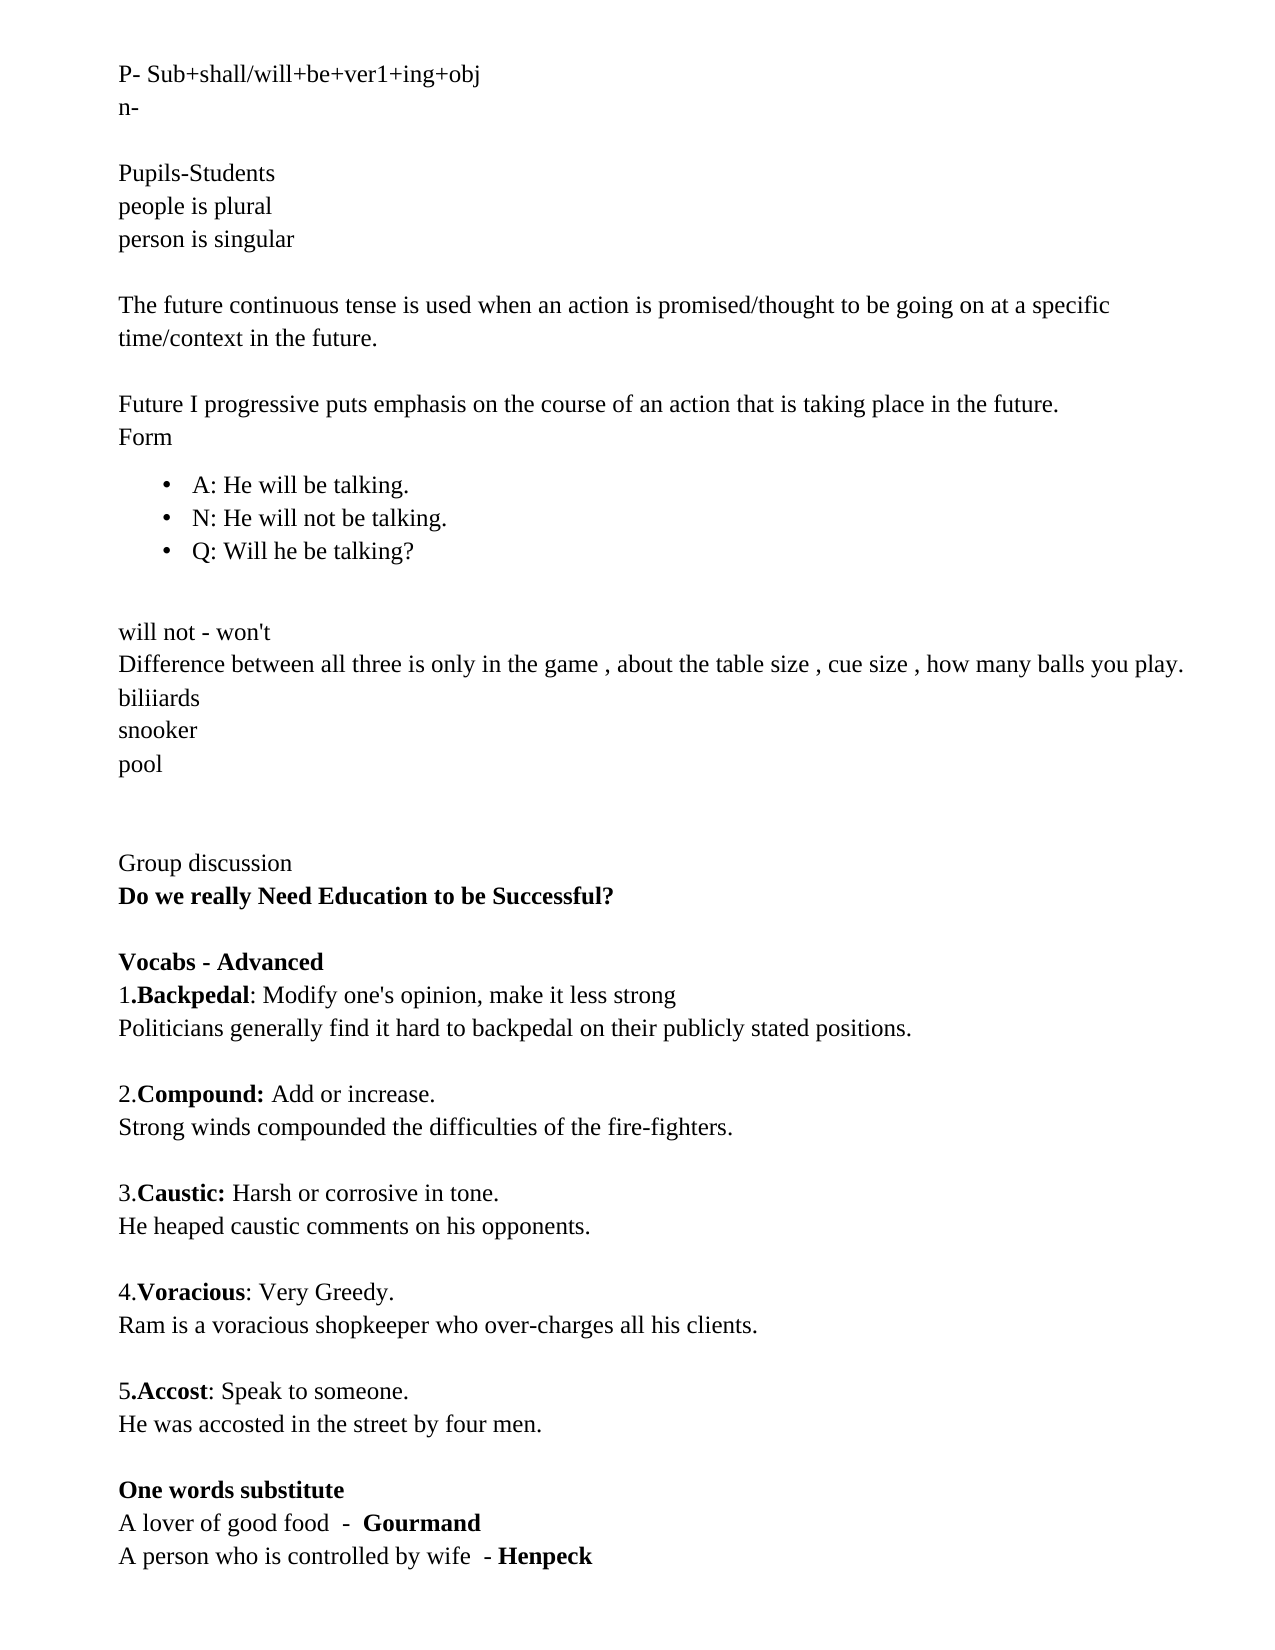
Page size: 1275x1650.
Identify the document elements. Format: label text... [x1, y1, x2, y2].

list Q: Will he be talking? [162, 536, 1216, 565]
text will not - won't Difference between all three is only in the game , about the table size , cue size , how many balls you play. biliiards snooker pool Group discussion Do we really Need Education to be Successful? Vocabs - Advanced 1.Backpedal: Modify one's opinion, make it less strong Politicians generally find it hard to backpedal on their publicly stated positions. 2.Compound: Add or increase. Strong winds compounded the difficulties of the fire-fighters. 3.Caustic: Harsh or corrosive in tone. He heaped caustic comments on his opponents. 4.Voracious: Very Greedy. Ram is a voracious shopkeeper who over-charges all his clients. 5.Accost: Speak to someone. He was accosted in the street by four men. One words substitute A lover of good food - Gourmand A person who is controlled by wife - Henpeck [118, 583, 1216, 1570]
text P- Sub+shall/will+be+ver1+ing+obj n- Pupils-Students people is plural person is singular The future continuous tense is used when an action is promised/thought to be going on at a specific time/context in the future. Future I progressive puts emphasis on the course of an action that is taking place in the future. Form [118, 59, 1216, 451]
list A: He will be talking. [162, 470, 1216, 499]
list N: He will not be talking. [162, 503, 1216, 532]
